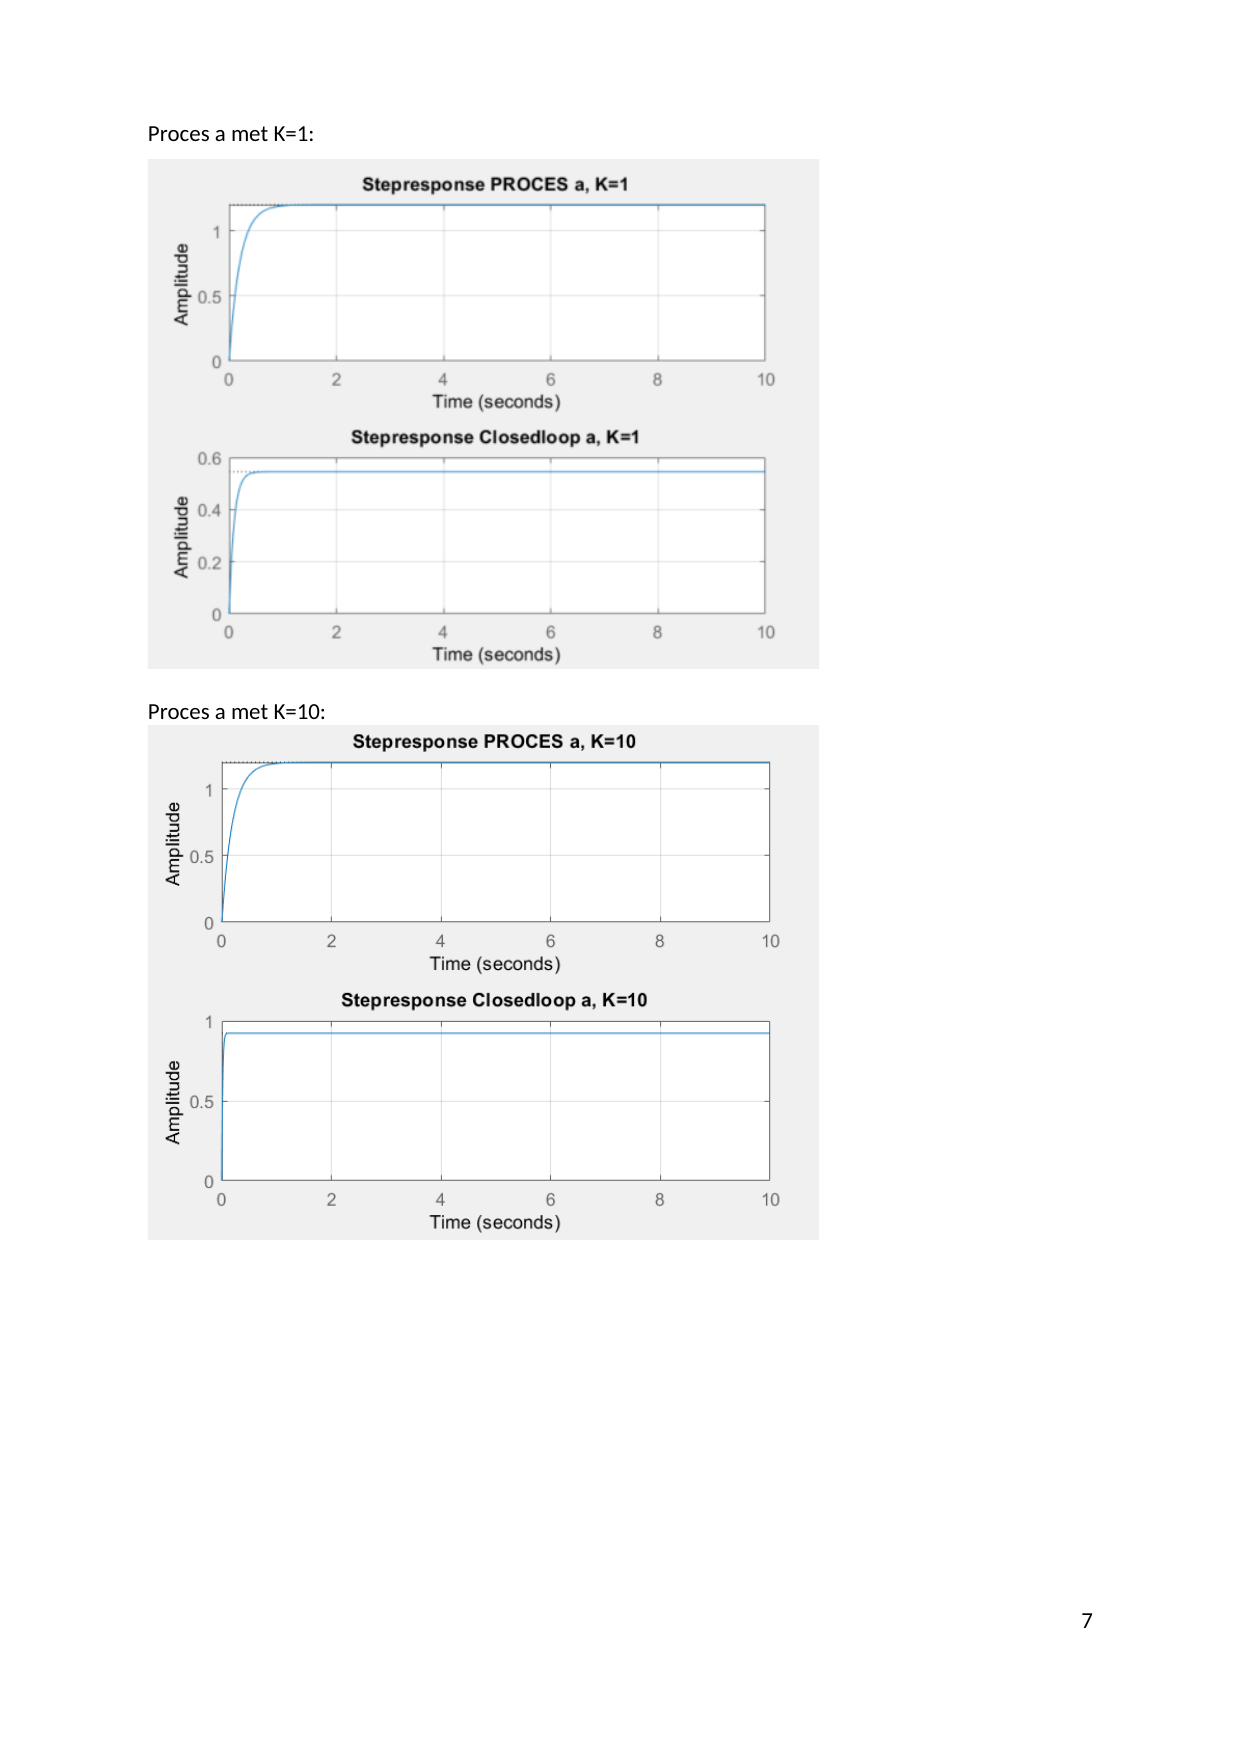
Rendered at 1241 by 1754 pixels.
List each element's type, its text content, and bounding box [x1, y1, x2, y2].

text Proces a met K=1: [148, 119, 1093, 147]
text Proces a met K=10: [148, 697, 1093, 725]
